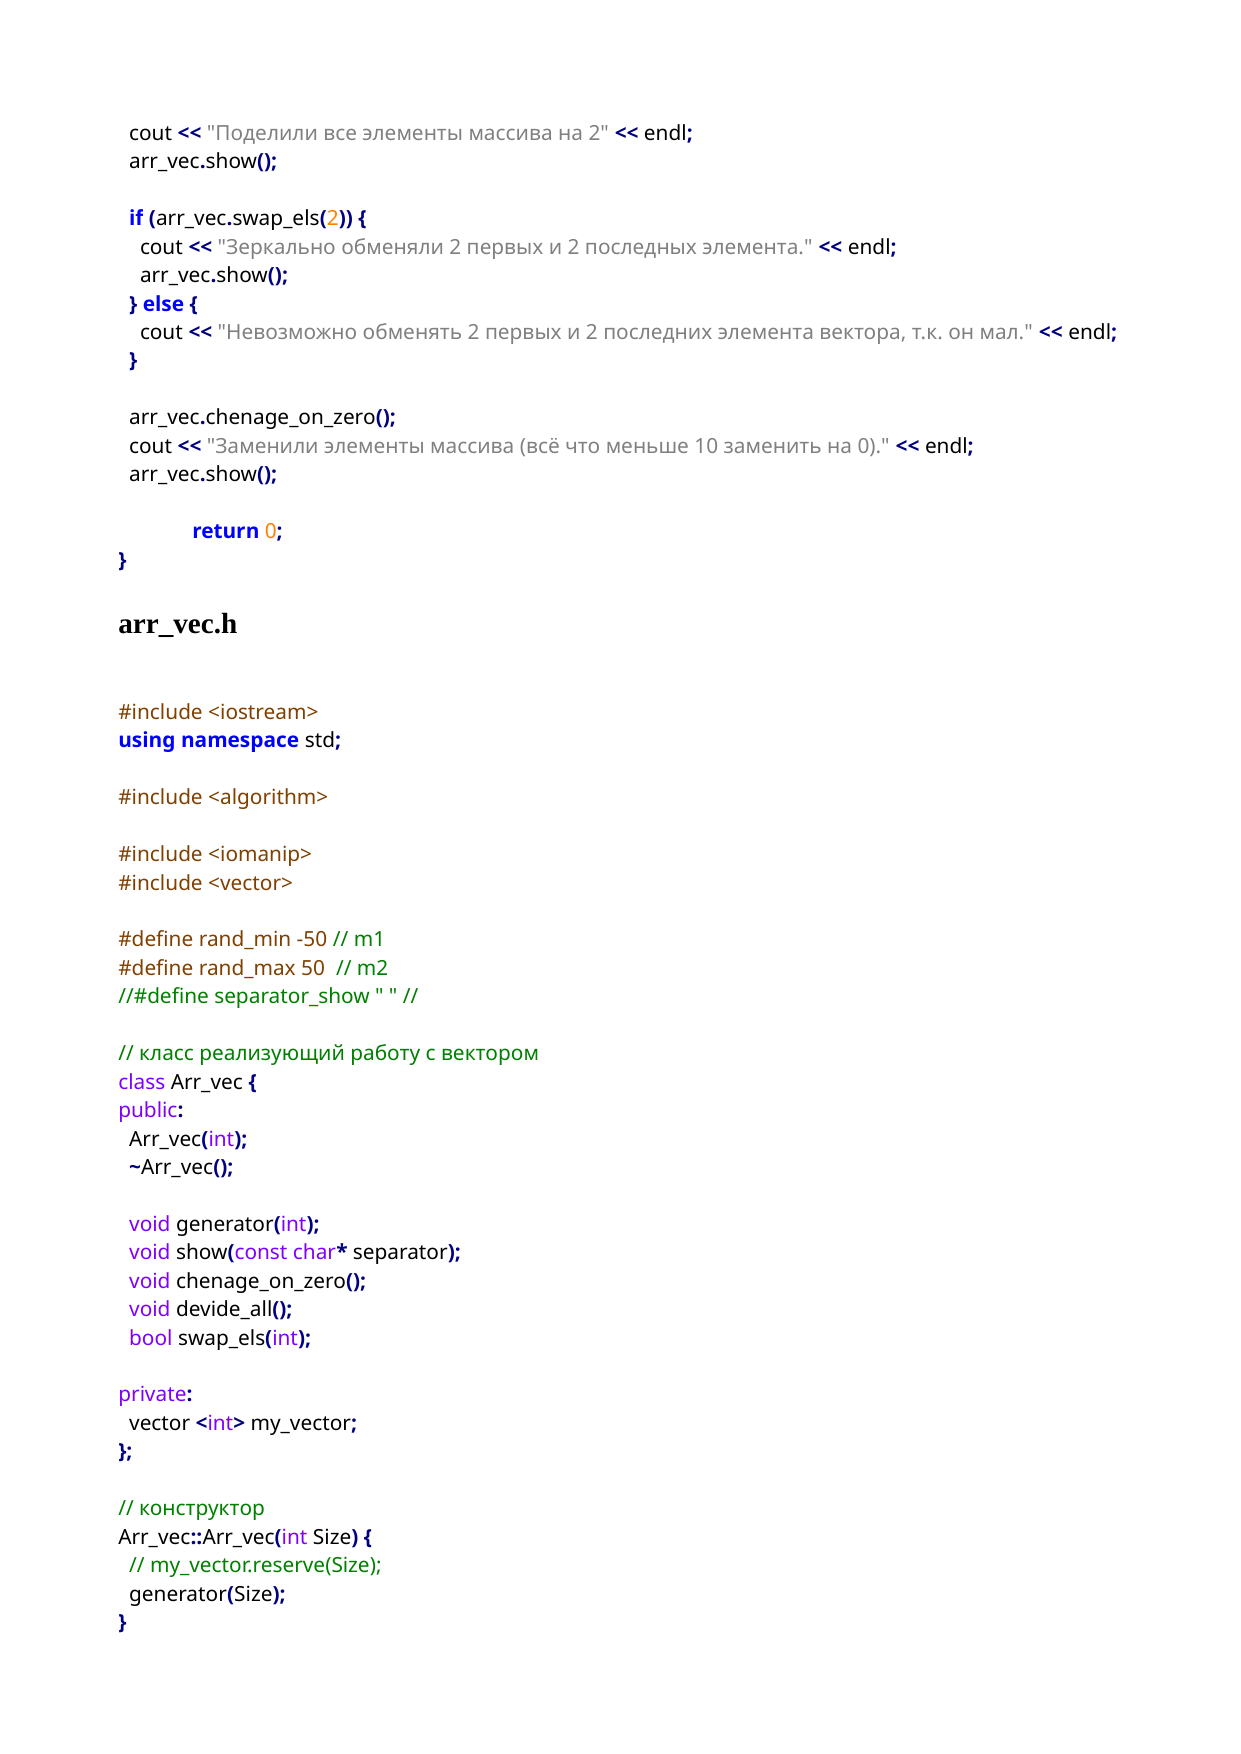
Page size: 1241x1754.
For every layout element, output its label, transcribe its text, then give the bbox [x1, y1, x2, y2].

text // my_vector.reserve(Size); [118, 1550, 1122, 1579]
text cout << "Невозможно обменять 2 первых и 2 последних элемента вектора, т.к. он мал." << endl; [118, 317, 1122, 346]
text #define rand_min -50 // m1 [118, 924, 1122, 953]
text using namespace std; [118, 726, 1122, 754]
text } [118, 545, 1122, 573]
text void chenage_on_zero(); [118, 1266, 1122, 1294]
text } [118, 346, 1122, 374]
text } [118, 1607, 1122, 1636]
text // конструктор [118, 1493, 1122, 1522]
text #include <iomanip> [118, 839, 1122, 868]
text }; [118, 1436, 1122, 1465]
text private: [118, 1379, 1122, 1408]
text return 0; [118, 516, 1122, 545]
text arr_vec.chenage_on_zero(); [118, 402, 1122, 431]
text void devide_all(); [118, 1294, 1122, 1323]
text if (arr_vec.swap_els(2)) { [118, 203, 1122, 232]
text generator(Size); [118, 1579, 1122, 1607]
text arr_vec.show(); [118, 459, 1122, 488]
text //#define separator_show " " // [118, 981, 1122, 1010]
text #include <iostream> [118, 697, 1122, 726]
text public: [118, 1095, 1122, 1124]
text void generator(int); [118, 1209, 1122, 1237]
text Arr_vec(int); [118, 1124, 1122, 1152]
text cout << "Заменили элементы массива (всё что меньше 10 заменить на 0)." << endl; [118, 431, 1122, 459]
text arr_vec.show(); [118, 147, 1122, 175]
text cout << "Поделили все элементы массива на 2" << endl; [118, 118, 1122, 147]
text arr_vec.show(); [118, 260, 1122, 289]
text ~Arr_vec(); [118, 1152, 1122, 1181]
text } else { [118, 289, 1122, 317]
text vector <int> my_vector; [118, 1408, 1122, 1436]
text void show(const char* separator); [118, 1237, 1122, 1266]
text class Arr_vec { [118, 1067, 1122, 1095]
text #include <vector> [118, 868, 1122, 896]
text cout << "Зеркально обменяли 2 первых и 2 последных элемента." << endl; [118, 232, 1122, 260]
text Arr_vec::Arr_vec(int Size) { [118, 1522, 1122, 1550]
text bool swap_els(int); [118, 1323, 1122, 1351]
text #include <algorithm> [118, 782, 1122, 811]
text #define rand_max 50 // m2 [118, 953, 1122, 981]
text // класс реализующий работу с вектором [118, 1038, 1122, 1067]
text arr_vec.h [118, 607, 1122, 640]
